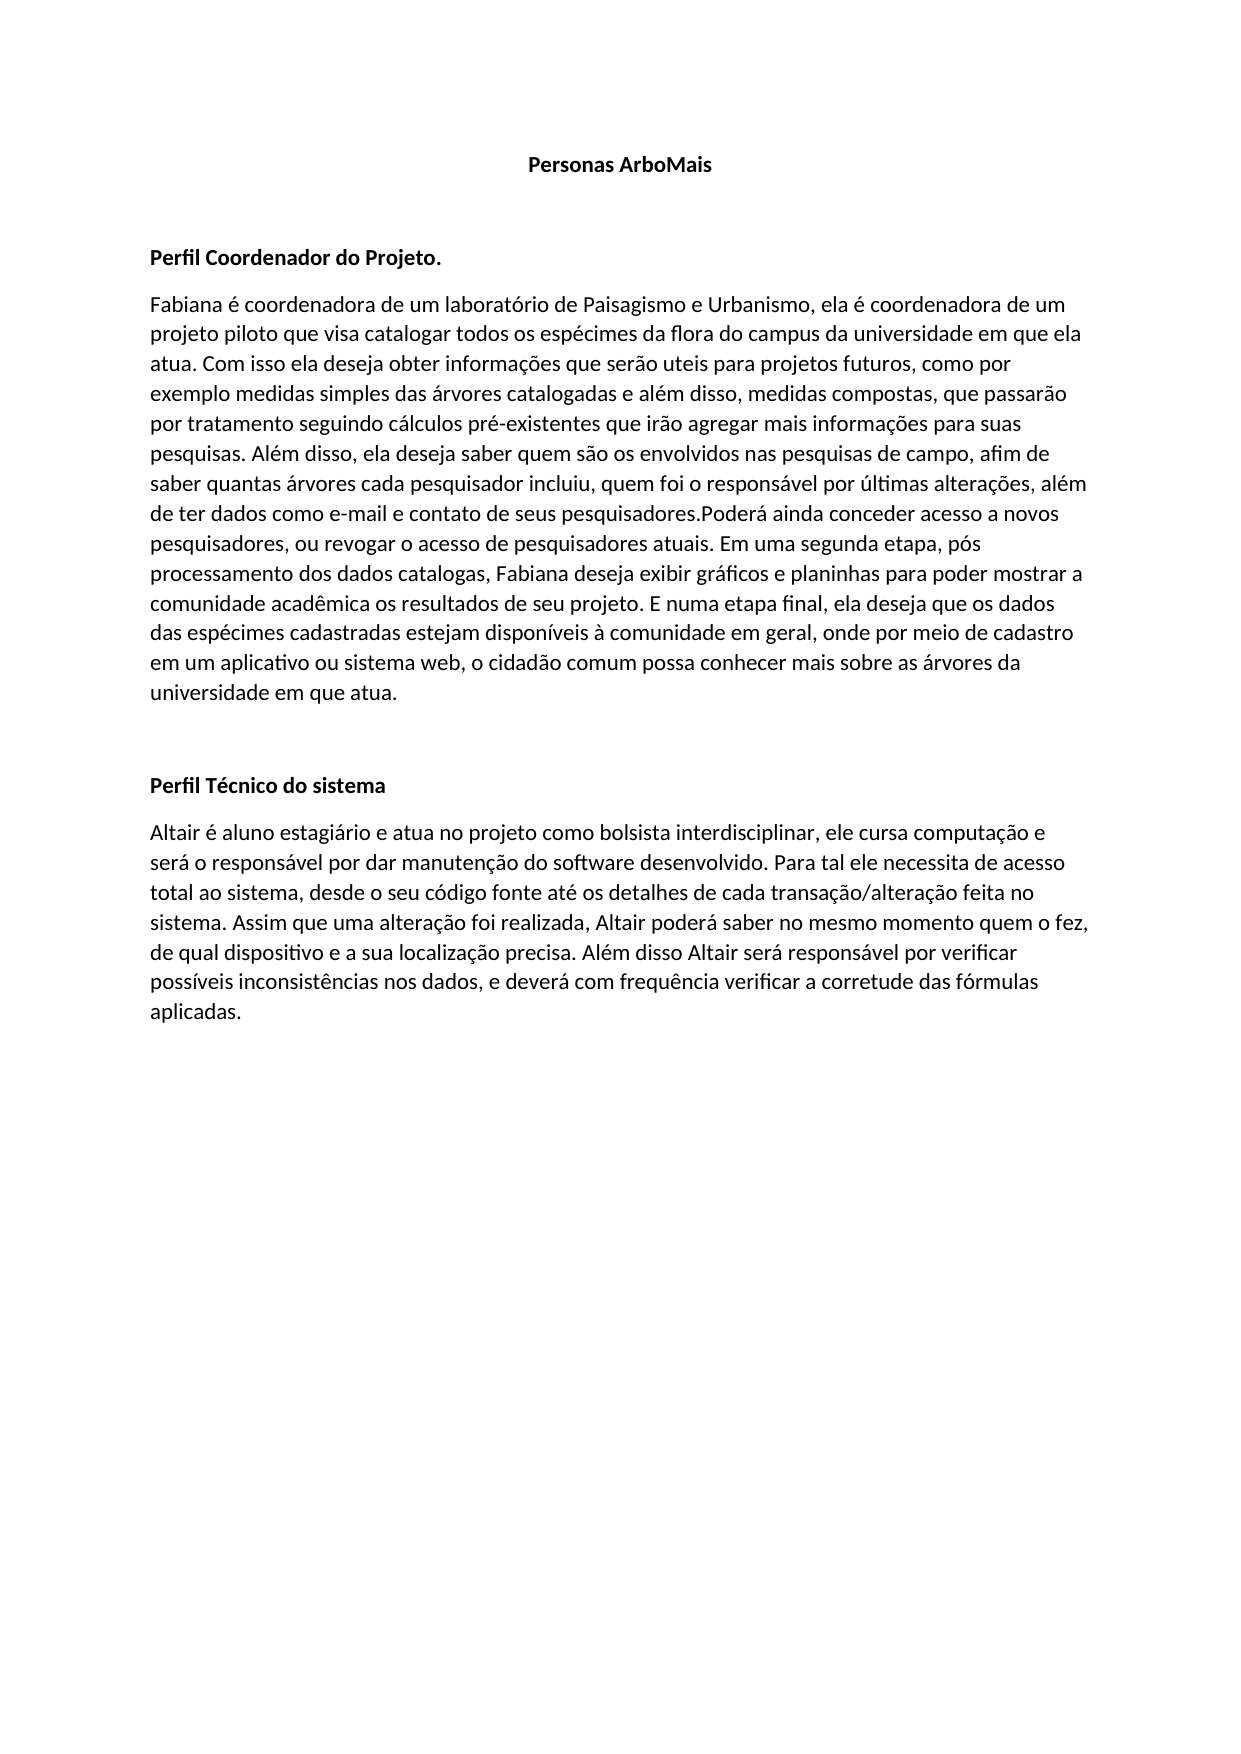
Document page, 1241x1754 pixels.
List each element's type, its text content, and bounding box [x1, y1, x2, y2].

text Personas ArboMais [150, 150, 1090, 178]
text Perfil Coordenador do Projeto. [150, 243, 1090, 271]
text Perfil Técnico do sistema [150, 771, 1090, 799]
text Fabiana é coordenadora de um laboratório de Paisagismo e Urbanismo, ela é coordenadora de um projeto piloto que visa catalogar todos os espécimes da flora do campus da universidade em que ela atua. Com isso ela deseja obter informações que serão uteis para projetos futuros, como por exemplo medidas simples das árvores catalogadas e além disso, medidas compostas, que passarão por tratamento seguindo cálculos pré-existentes que irão agregar mais informações para suas pesquisas. Além disso, ela deseja saber quem são os envolvidos nas pesquisas de campo, afim de saber quantas árvores cada pesquisador incluiu, quem foi o responsável por últimas alterações, além de ter dados como e-mail e contato de seus pesquisadores.Poderá ainda conceder acesso a novos pesquisadores, ou revogar o acesso de pesquisadores atuais. Em uma segunda etapa, pós processamento dos dados catalogas, Fabiana deseja exibir gráficos e planinhas para poder mostrar a comunidade acadêmica os resultados de seu projeto. E numa etapa final, ela deseja que os dados das espécimes cadastradas estejam disponíveis à comunidade em geral, onde por meio de cadastro em um aplicativo ou sistema web, o cidadão comum possa conhecer mais sobre as árvores da universidade em que atua. [150, 290, 1090, 706]
text Altair é aluno estagiário e atua no projeto como bolsista interdisciplinar, ele cursa computação e será o responsável por dar manutenção do software desenvolvido. Para tal ele necessita de acesso total ao sistema, desde o seu código fonte até os detalhes de cada transação/alteração feita no sistema. Assim que uma alteração foi realizada, Altair poderá saber no mesmo momento quem o fez, de qual dispositivo e a sua localização precisa. Além disso Altair será responsável por verificar possíveis inconsistências nos dados, e deverá com frequência verificar a corretude das fórmulas aplicadas. [150, 818, 1090, 1025]
